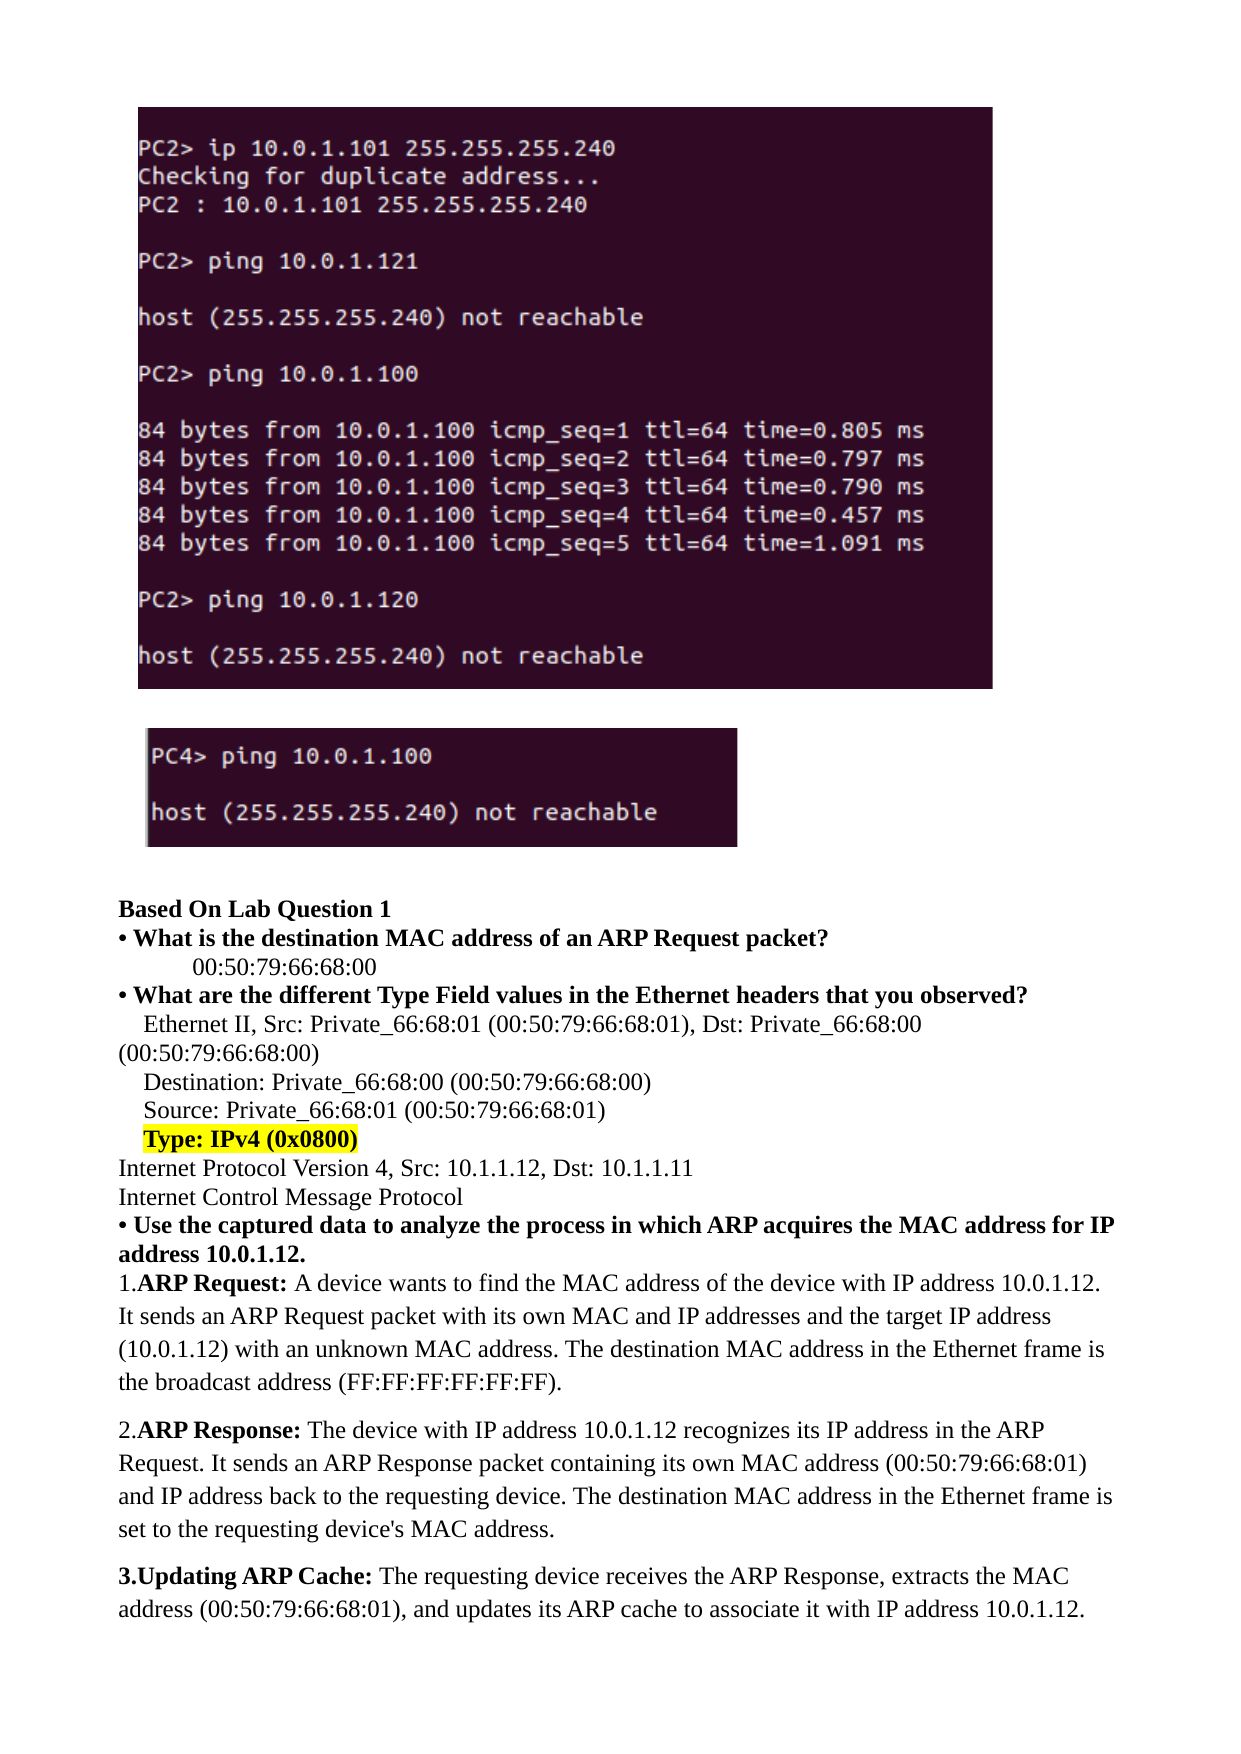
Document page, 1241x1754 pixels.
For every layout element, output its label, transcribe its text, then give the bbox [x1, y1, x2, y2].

text 1.ARP Request: A device wants to find the MAC address of the device with IP address 10.0.1.12. It sends an ARP Request packet with its own MAC and IP addresses and the target IP address (10.0.1.12) with an unknown MAC address. The destination MAC address in the Ethernet frame is the broadcast address (FF:FF:FF:FF:FF:FF). [118, 1268, 1122, 1396]
text • Use the captured data to analyze the process in which ARP acquires the MAC address for IP [118, 1211, 1122, 1239]
text • What are the different Type Field values in the Ethernet headers that you observed? [118, 981, 1122, 1009]
text 00:50:79:66:68:00 [118, 952, 1122, 981]
text Destination: Private_66:68:00 (00:50:79:66:68:00) [118, 1067, 1122, 1096]
text Ethernet II, Src: Private_66:68:01 (00:50:79:66:68:01), Dst: Private_66:68:00 (00:50:79:66:68:00) [118, 1009, 1122, 1067]
picture [145, 728, 738, 847]
text Type: IPv4 (0x0800) [118, 1124, 1122, 1153]
text Internet Protocol Version 4, Src: 10.1.1.12, Dst: 10.1.1.11 [118, 1153, 1122, 1182]
text Based On Lab Question 1 [118, 894, 1122, 923]
text 3.Updating ARP Cache: The requesting device receives the ARP Response, extracts the MAC address (00:50:79:66:68:01), and updates its ARP cache to associate it with IP address 10.0.1.12. [118, 1561, 1122, 1623]
text 2.ARP Response: The device with IP address 10.0.1.12 recognizes its IP address in the ARP Request. It sends an ARP Response packet containing its own MAC address (00:50:79:66:68:01) and IP address back to the requesting device. The destination MAC address in the Ethernet frame is set to the requesting device's MAC address. [118, 1415, 1122, 1543]
picture [138, 107, 993, 689]
text • What is the destination MAC address of an ARP Request packet? [118, 923, 1122, 952]
text Internet Control Message Protocol [118, 1182, 1122, 1211]
text address 10.0.1.12. [118, 1239, 1122, 1268]
text Source: Private_66:68:01 (00:50:79:66:68:01) [118, 1096, 1122, 1124]
